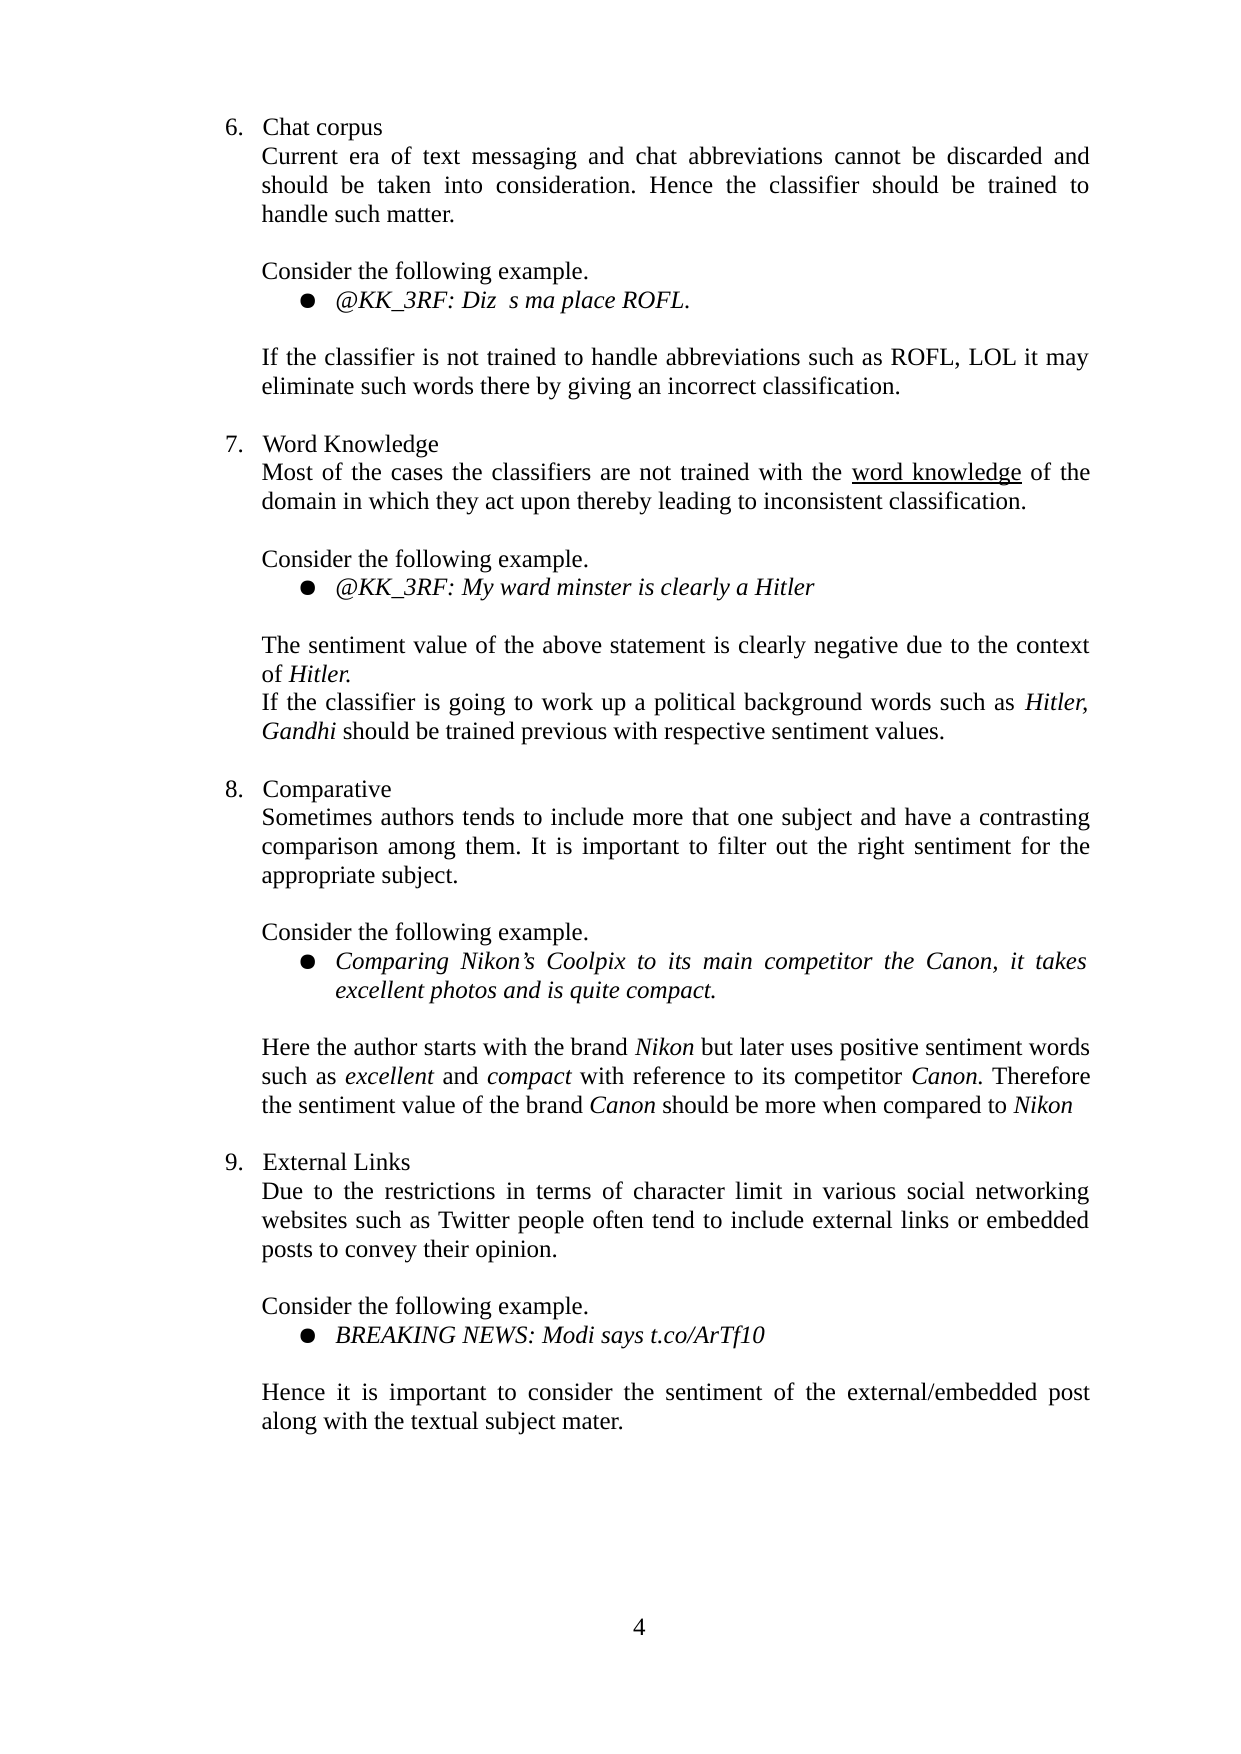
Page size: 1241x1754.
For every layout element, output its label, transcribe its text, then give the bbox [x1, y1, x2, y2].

list @KK_3RF: Diz s ma place ROFL. [298, 285, 1091, 314]
text Consider the following example. [261, 544, 1091, 572]
text If the classifier is going to work up a political background words such as Hitler, Gandhi should be trained previous with respective sentiment values. [261, 687, 1091, 745]
text The sentiment value of the above statement is clearly negative due to the context of Hitler. [261, 630, 1091, 687]
text Sometimes authors tends to include more that one subject and have a contrasting comparison among them. It is important to filter out the right sentiment for the appropriate subject. [261, 802, 1091, 889]
text Current era of text messaging and chat abbreviations cannot be discarded and should be taken into consideration. Hence the classifier should be trained to handle such matter. [261, 141, 1091, 227]
text Hence it is important to consider the sentiment of the external/embedded post along with the textual subject mater. [261, 1377, 1091, 1435]
text Consider the following example. [261, 917, 1091, 946]
text Most of the cases the classifiers are not trained with the word knowledge of the domain in which they act upon thereby leading to inconsistent classification. [261, 457, 1091, 515]
list Chat corpus [225, 112, 1091, 141]
list Word Knowledge [225, 429, 1091, 457]
list BREAKING NEWS: Modi says t.co/ArTf10 [298, 1320, 1091, 1349]
list Comparative [225, 774, 1091, 802]
list External Links [225, 1147, 1091, 1176]
list Comparing Nikon’s Coolpix to its main competitor the Canon, it takes excellent photos and is quite compact. [298, 946, 1091, 1004]
list @KK_3RF: My ward minster is clearly a Hitler [298, 572, 1091, 601]
text Due to the restrictions in terms of character limit in various social networking websites such as Twitter people often tend to include external links or embedded posts to convey their opinion. [261, 1176, 1091, 1262]
text If the classifier is not trained to handle abbreviations such as ROFL, LOL it may eliminate such words there by giving an incorrect classification. [261, 342, 1091, 400]
text Consider the following example. [261, 1291, 1091, 1320]
text Consider the following example. [261, 256, 1091, 285]
text Here the author starts with the brand Nikon but later uses positive sentiment words such as excellent and compact with reference to its competitor Canon. Therefore the sentiment value of the brand Canon should be more when compared to Nikon [261, 1032, 1091, 1119]
